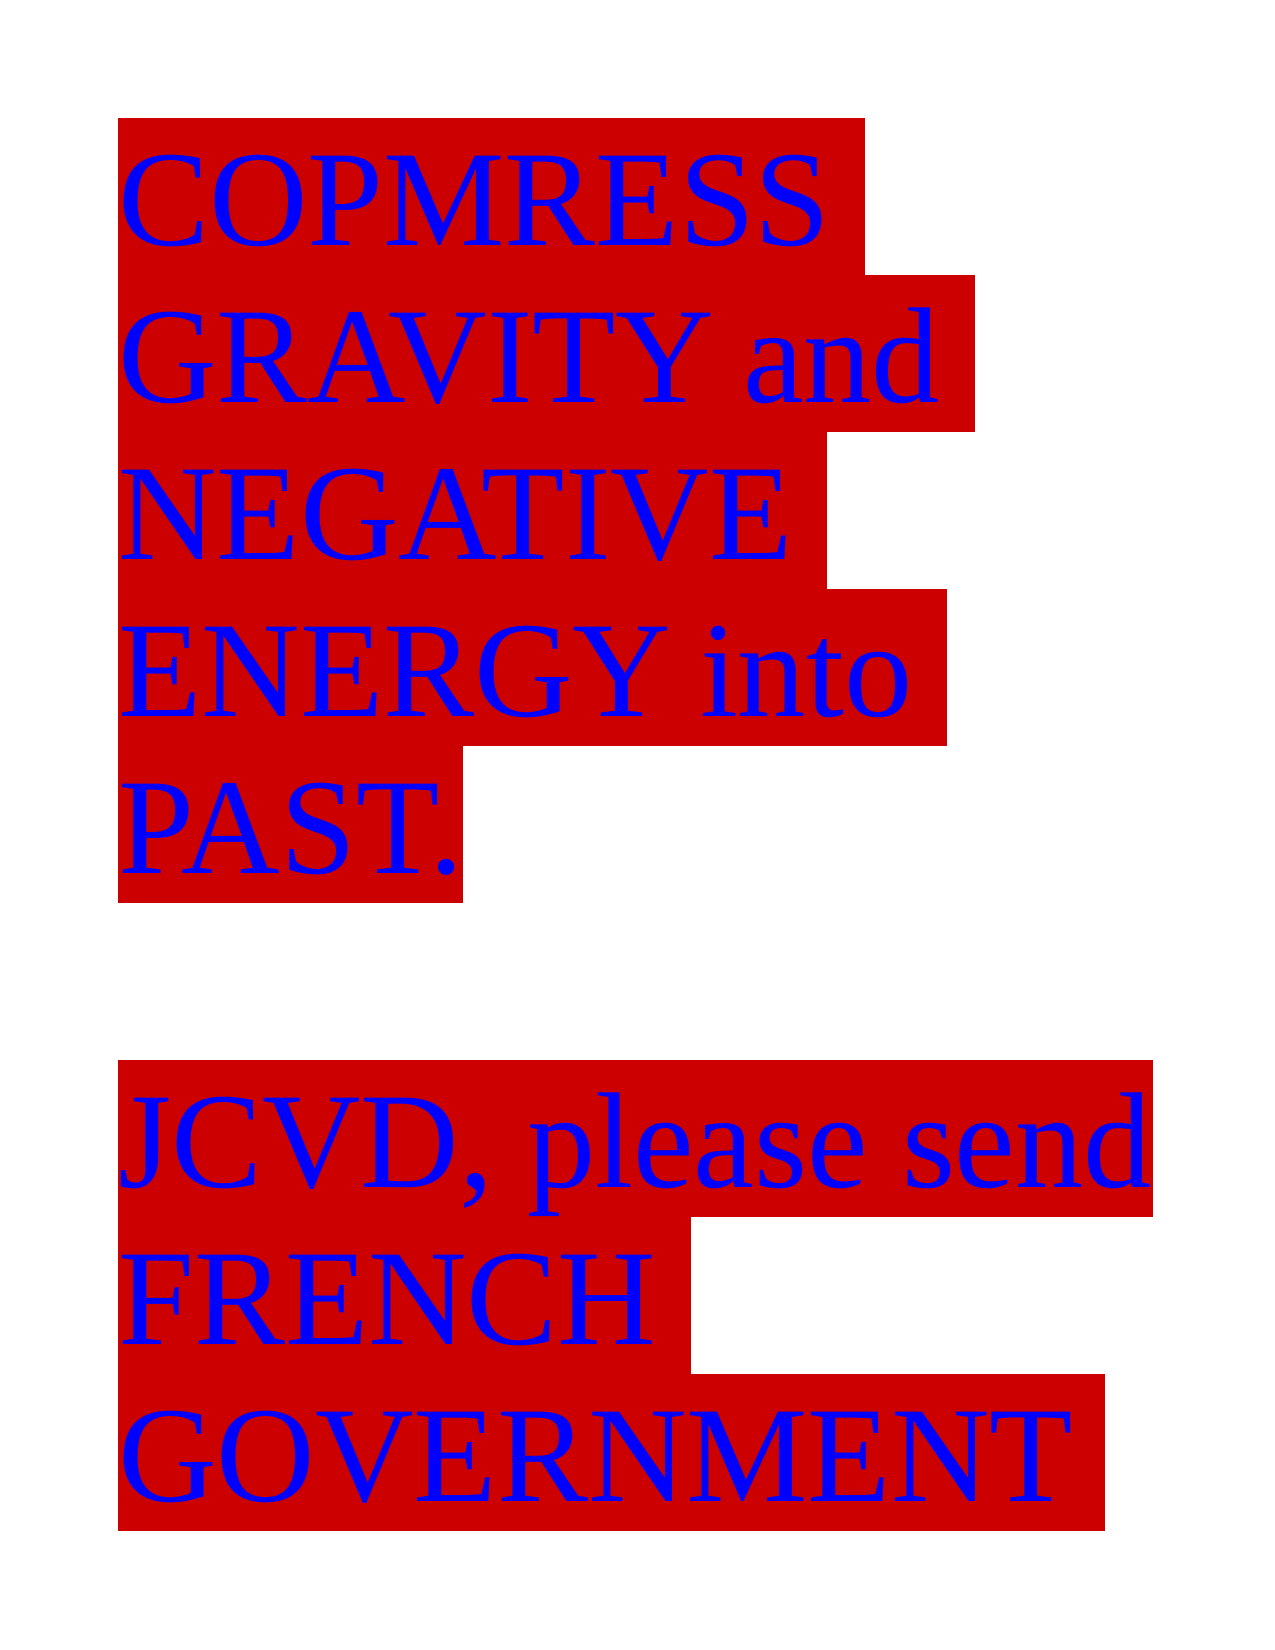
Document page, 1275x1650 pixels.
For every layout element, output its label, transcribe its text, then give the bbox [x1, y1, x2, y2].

text COPMRESS GRAVITY and NEGATIVE ENERGY into PAST. JCVD, please send FRENCH GOVERNMENT [118, 118, 1157, 1531]
